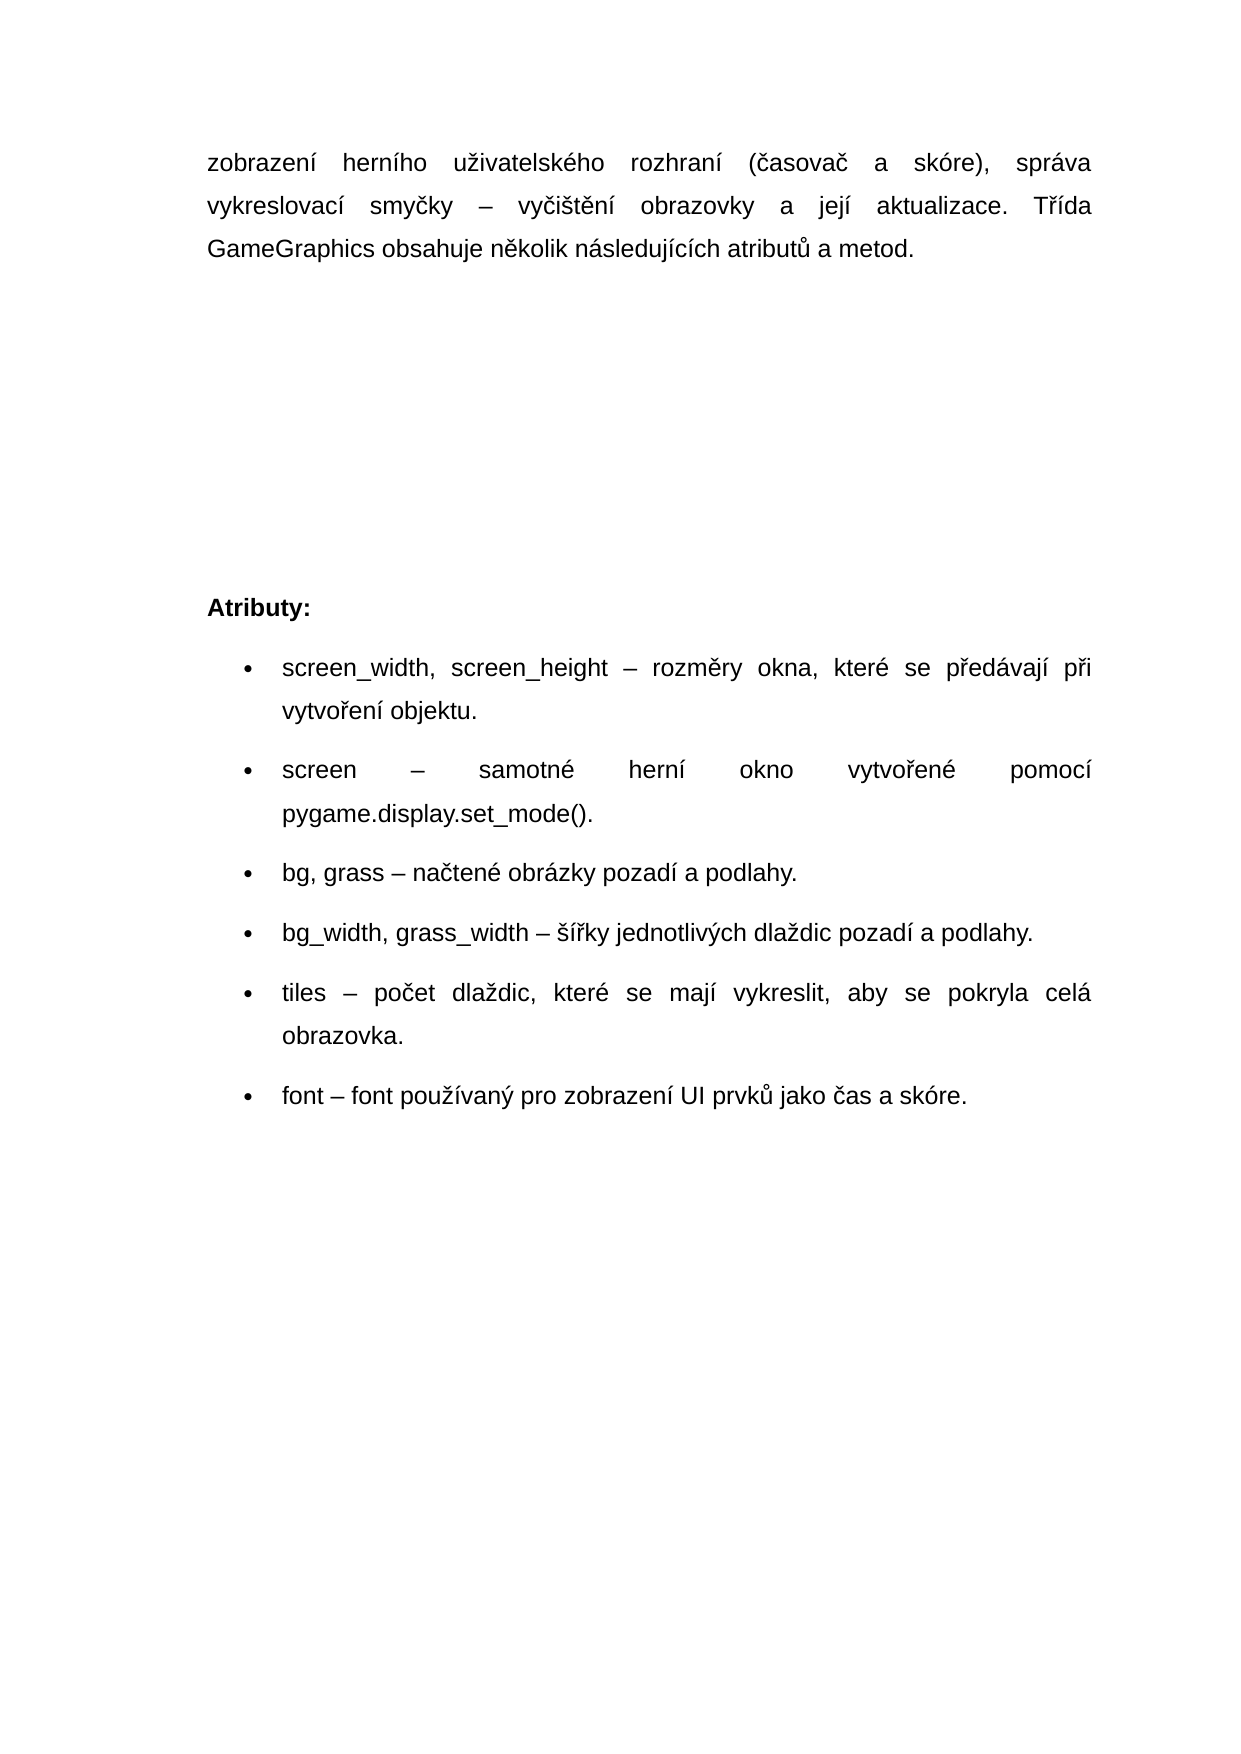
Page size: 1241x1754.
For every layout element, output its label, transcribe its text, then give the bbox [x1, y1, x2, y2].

list font – font používaný pro zobrazení UI prvků jako čas a skóre. [244, 1081, 1092, 1109]
list screen – samotné herní okno vytvořené pomocí pygame.display.set_mode(). [244, 755, 1092, 827]
list tiles – počet dlaždic, které se mají vykreslit, aby se pokryla celá obrazovka. [244, 978, 1092, 1050]
text Atributy: [207, 593, 1092, 621]
text zobrazení herního uživatelského rozhraní (časovač a skóre), správa vykreslovací smyčky – vyčištění obrazovky a její aktualizace. Třída GameGraphics obsahuje několik následujících atributů a metod. [207, 148, 1092, 263]
list bg, grass – načtené obrázky pozadí a podlahy. [244, 858, 1092, 887]
list bg_width, grass_width – šířky jednotlivých dlaždic pozadí a podlahy. [244, 918, 1092, 947]
list screen_width, screen_height – rozměry okna, které se předávají při vytvoření objektu. [244, 652, 1092, 724]
